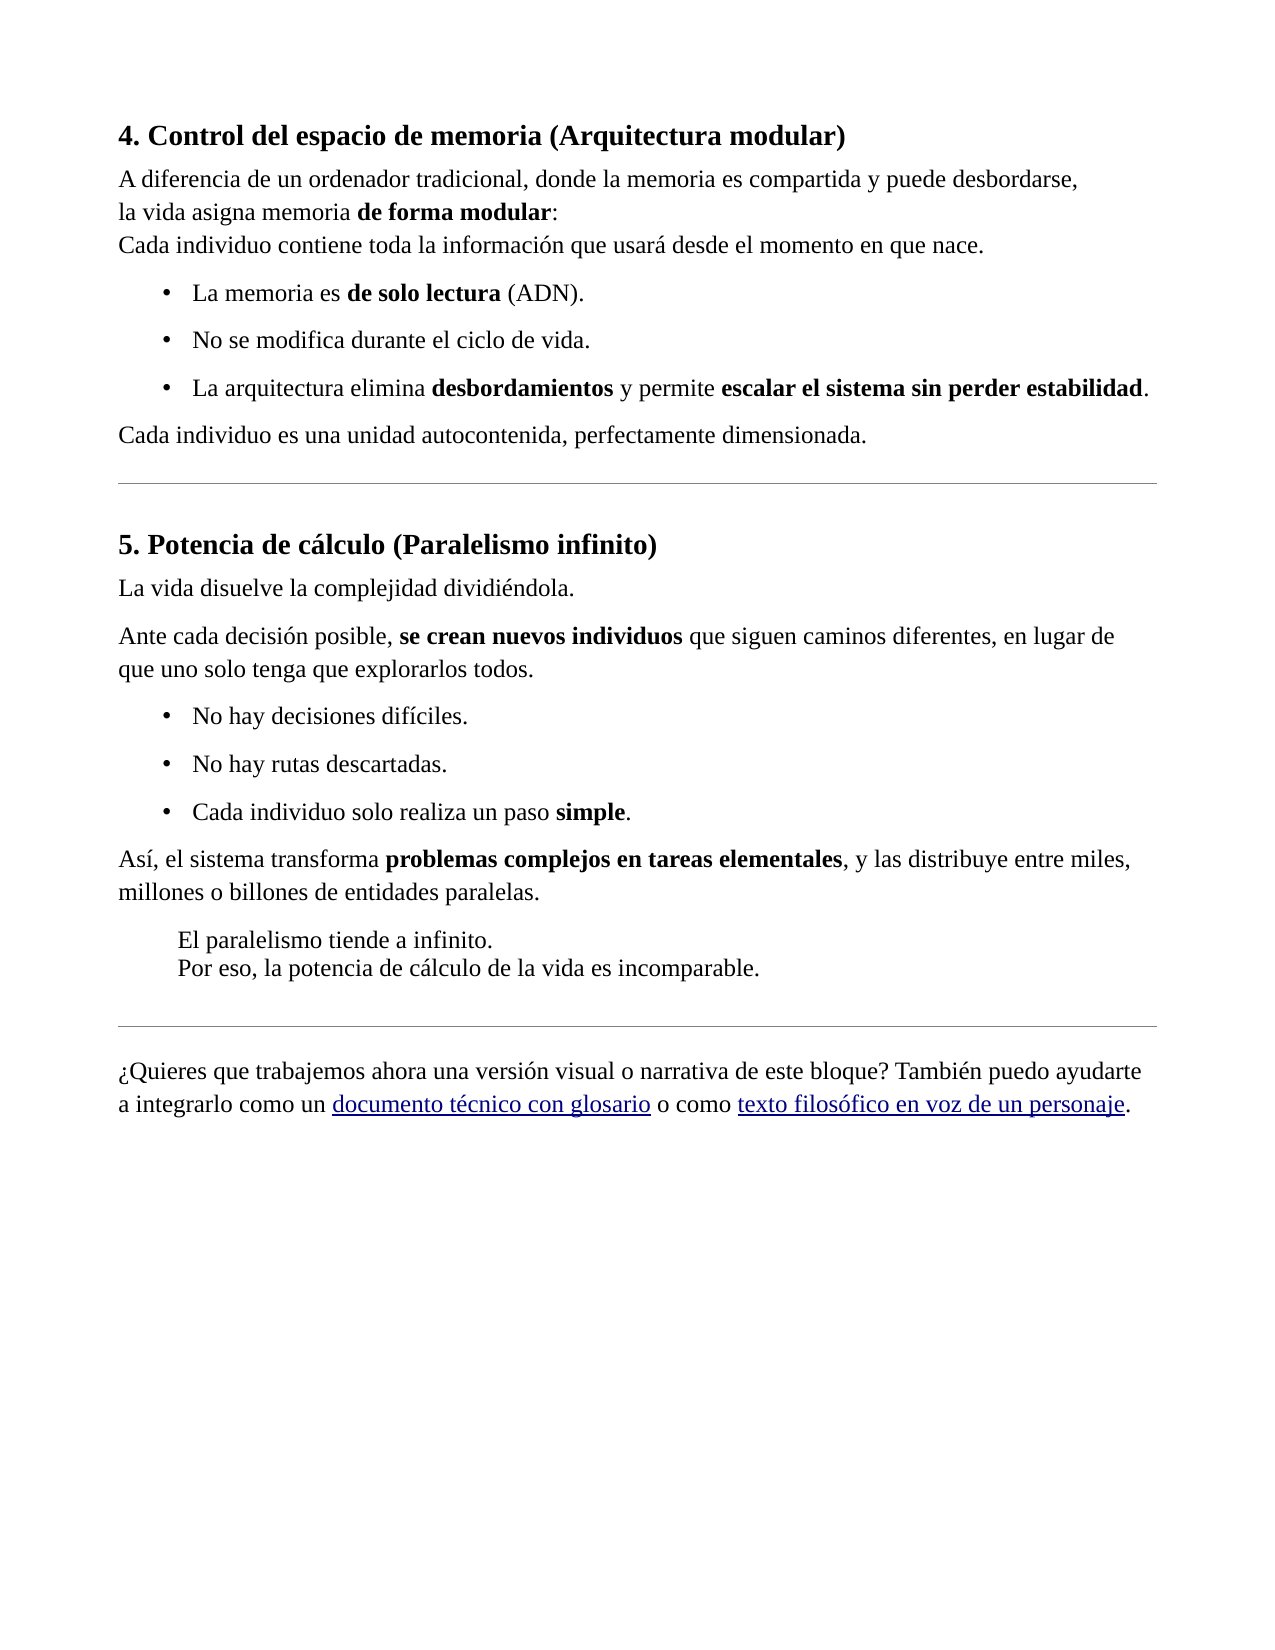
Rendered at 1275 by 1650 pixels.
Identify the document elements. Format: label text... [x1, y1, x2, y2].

text Cada individuo es una unidad autocontenida, perfectamente dimensionada. [118, 421, 1157, 449]
list La memoria es de solo lectura (ADN). [162, 278, 1157, 307]
subtitle 5. Potencia de cálculo (Paralelismo infinito) [118, 527, 1157, 561]
subtitle 4. Control del espacio de memoria (Arquitectura modular) [118, 118, 1157, 152]
text La vida disuelve la complejidad dividiéndola. [118, 573, 1157, 602]
list No hay rutas descartadas. [162, 749, 1157, 778]
text Ante cada decisión posible, se crean nuevos individuos que siguen caminos diferentes, en lugar de que uno solo tenga que explorarlos todos. [118, 621, 1157, 682]
list No se modifica durante el ciclo de vida. [162, 325, 1157, 354]
text El paralelismo tiende a infinito. Por eso, la potencia de cálculo de la vida es incomparable. [177, 925, 1098, 982]
text Así, el sistema transforma problemas complejos en tareas elementales, y las distribuye entre miles, millones o billones de entidades paralelas. [118, 844, 1157, 906]
list No hay decisiones difíciles. [162, 701, 1157, 730]
list Cada individuo solo realiza un paso simple. [162, 797, 1157, 825]
text A diferencia de un ordenador tradicional, donde la memoria es compartida y puede desbordarse, la vida asigna memoria de forma modular: Cada individuo contiene toda la información que usará desde el momento en que nace. [118, 164, 1157, 259]
list La arquitectura elimina desbordamientos y permite escalar el sistema sin perder estabilidad. [162, 373, 1157, 402]
text ¿Quieres que trabajemos ahora una versión visual o narrativa de este bloque? También puedo ayudarte a integrarlo como un documento técnico con glosario o como texto filosófico en voz de un personaje. [118, 1056, 1157, 1118]
